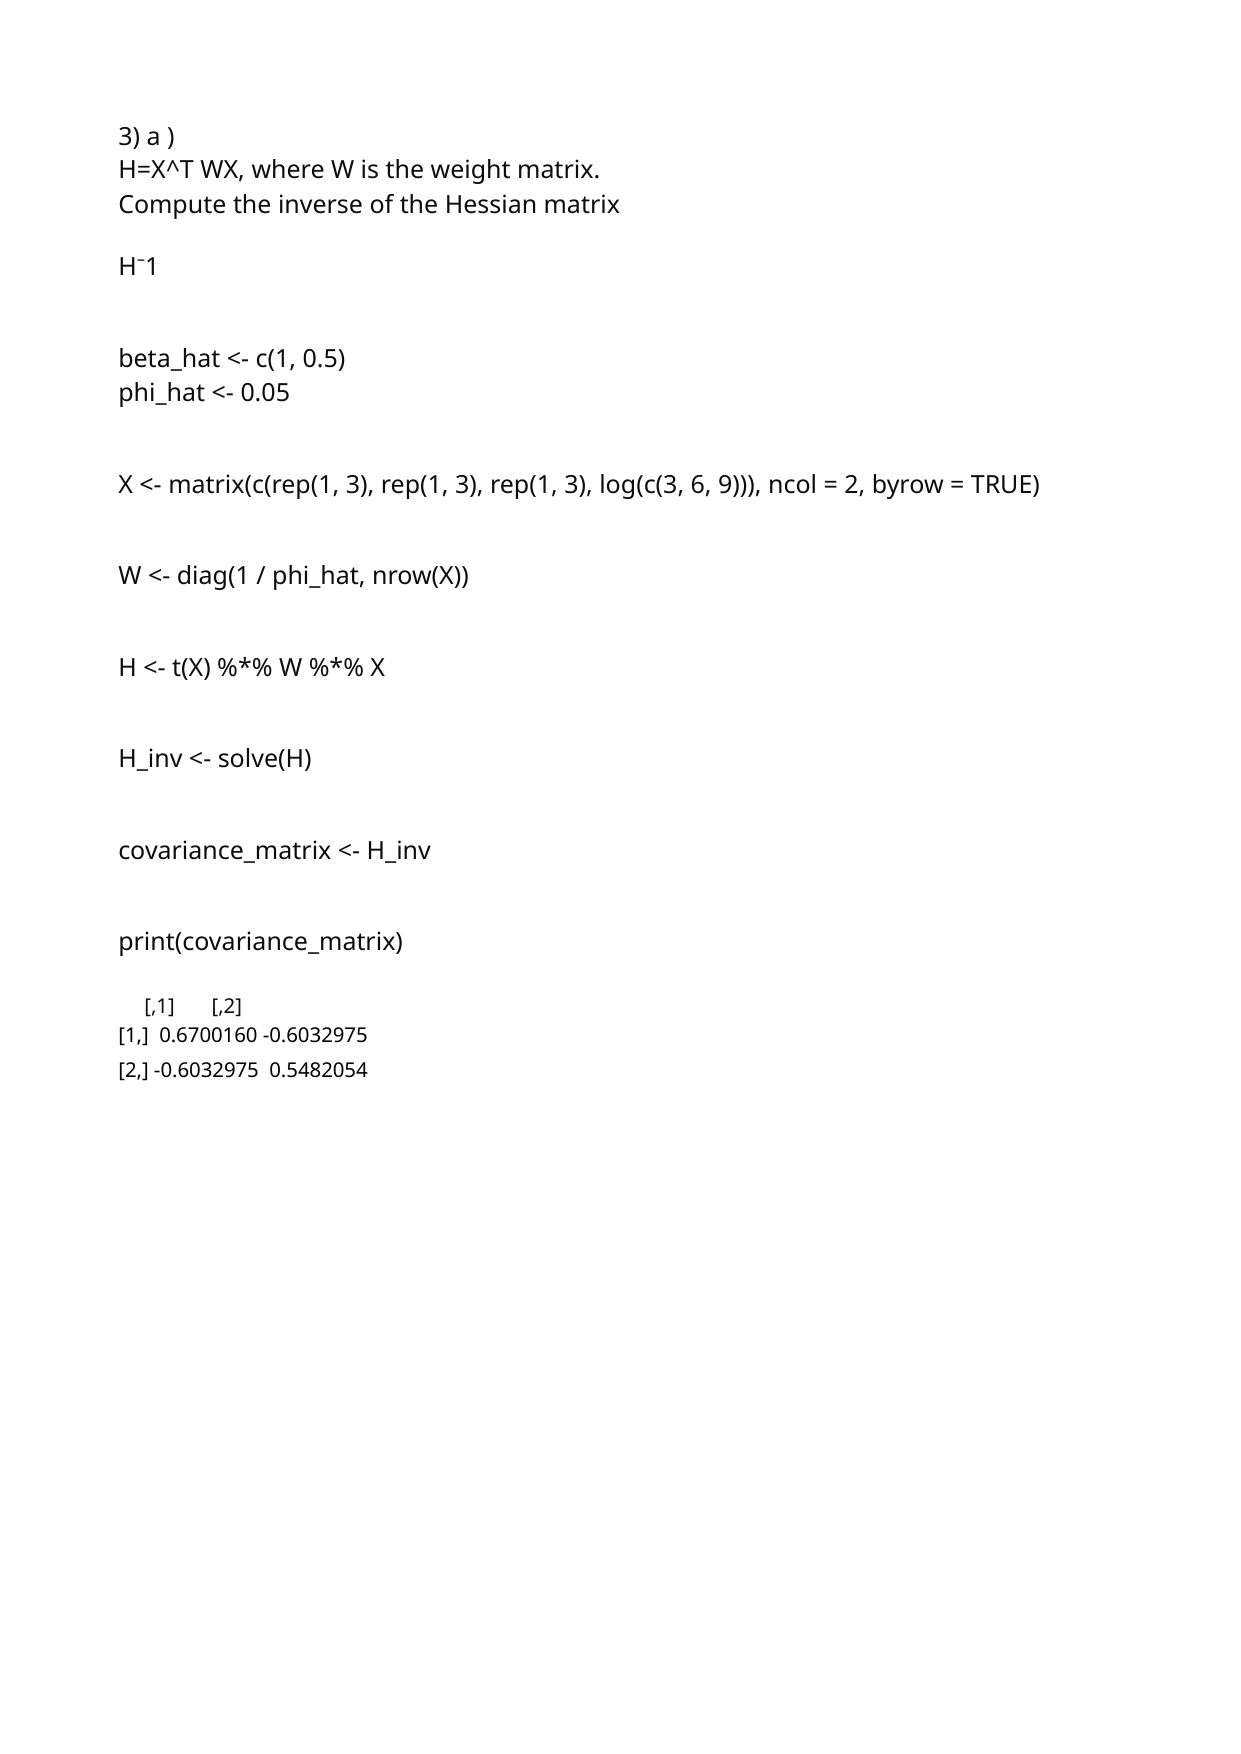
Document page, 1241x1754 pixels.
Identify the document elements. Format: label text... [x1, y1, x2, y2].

text print(covariance_matrix) [118, 924, 1122, 958]
text H=X^T WX, where W is the weight matrix. [118, 152, 1122, 186]
text H⁻1 [118, 249, 1122, 283]
text beta_hat <- c(1, 0.5) [118, 341, 1122, 375]
text [1,] 0.6700160 -0.6032975 [118, 1021, 1122, 1049]
text H_inv <- solve(H) [118, 741, 1122, 775]
text [2,] -0.6032975 0.5482054 [118, 1056, 1122, 1083]
text [,1] [,2] [118, 987, 1122, 1021]
text Compute the inverse of the Hessian matrix [118, 186, 1122, 220]
text W <- diag(1 / phi_hat, nrow(X)) [118, 558, 1122, 592]
text 3) a ) [118, 118, 1122, 152]
text X <- matrix(c(rep(1, 3), rep(1, 3), rep(1, 3), log(c(3, 6, 9))), ncol = 2, byrow = TRUE) [118, 466, 1122, 500]
text covariance_matrix <- H_inv [118, 832, 1122, 867]
text H <- t(X) %*% W %*% X [118, 649, 1122, 683]
text phi_hat <- 0.05 [118, 375, 1122, 409]
